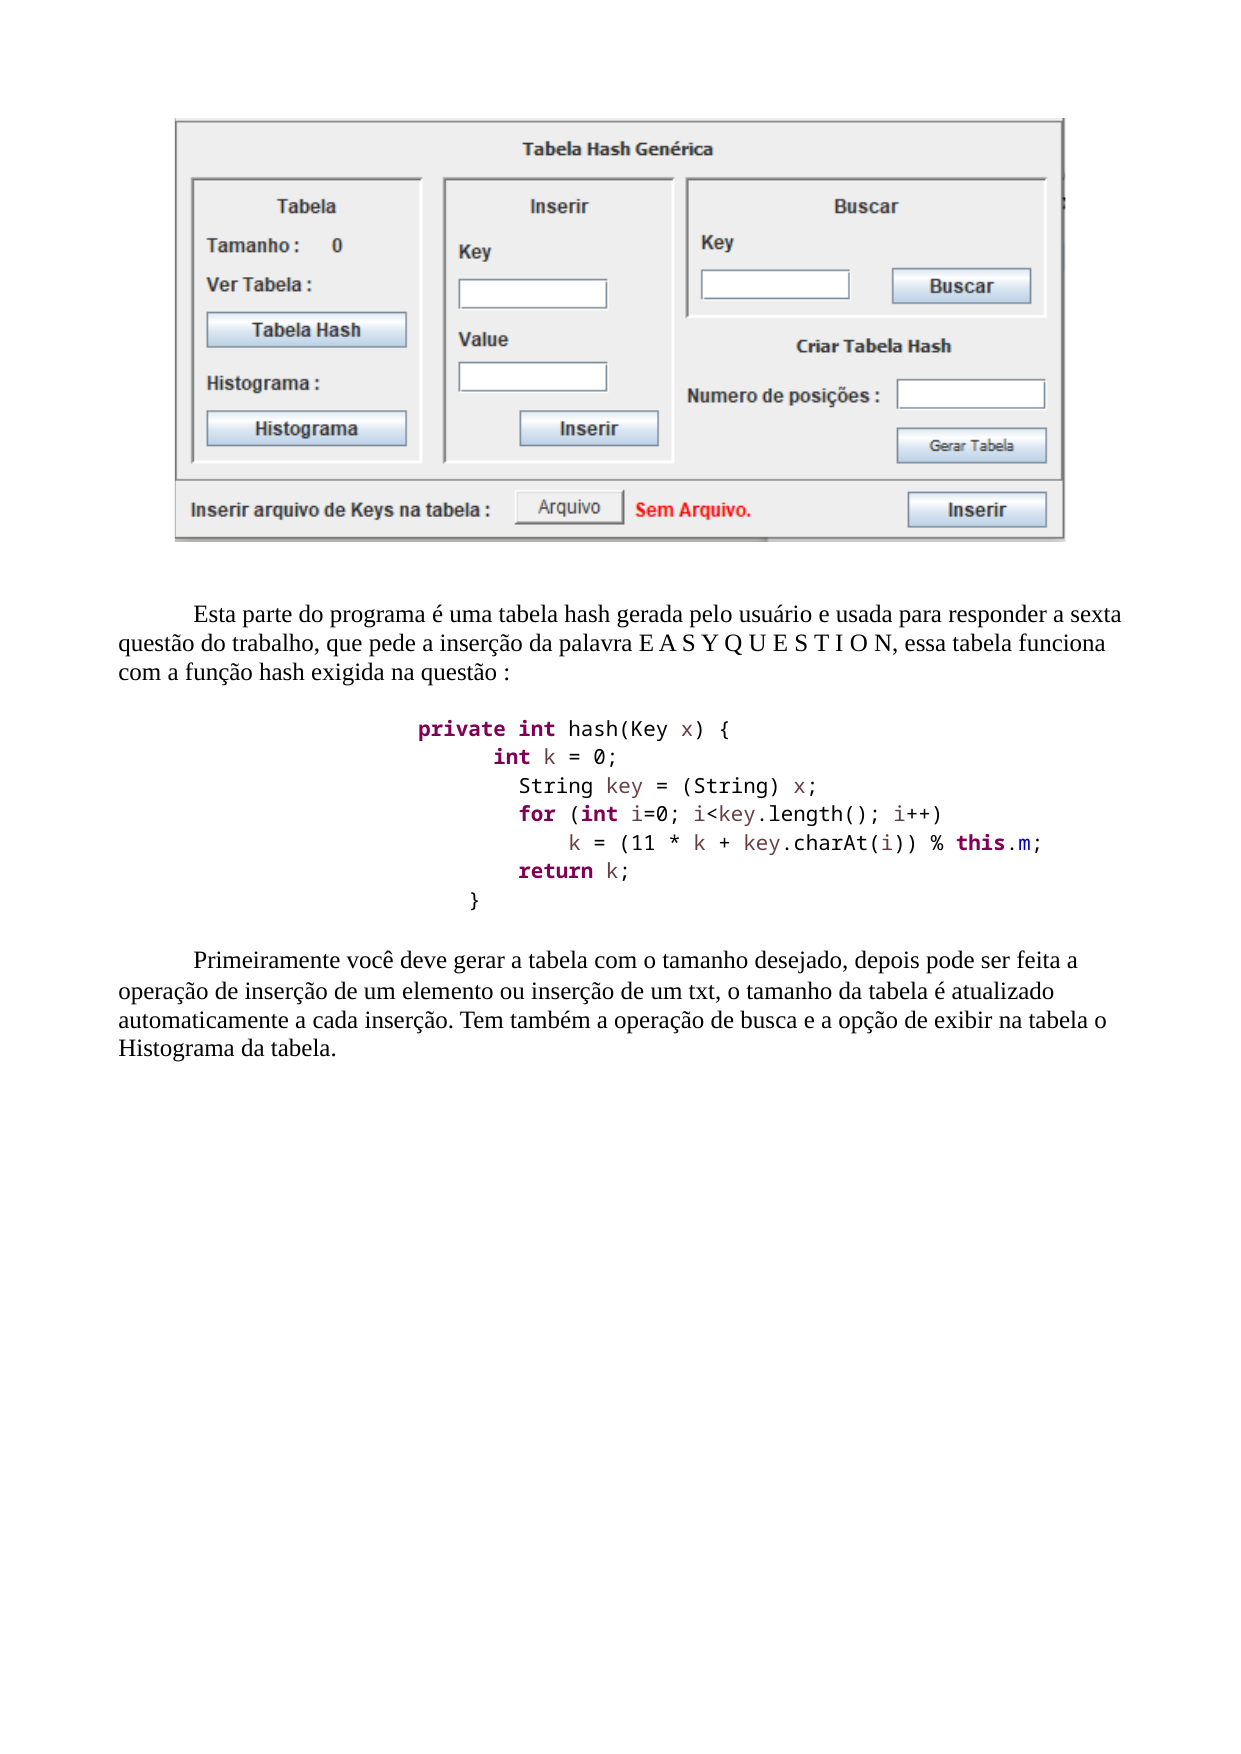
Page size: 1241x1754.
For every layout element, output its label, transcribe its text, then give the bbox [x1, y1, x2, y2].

text private int hash(Key x) { [418, 714, 1122, 742]
text for (int i=0; i<key.length(); i++) [418, 799, 1122, 828]
text Esta parte do programa é uma tabela hash gerada pelo usuário e usada para responder a sexta questão do trabalho, que pede a inserção da palavra E A S Y Q U E S T I O N, essa tabela funciona com a função hash exigida na questão : [118, 599, 1122, 685]
text String key = (String) x; [418, 771, 1122, 799]
text } [418, 885, 1122, 913]
text return k; [418, 856, 1122, 885]
text k = (11 * k + key.charAt(i)) % this.m; [418, 828, 1122, 856]
text Primeiramente você deve gerar a tabela com o tamanho desejado, depois pode ser feita a operação de inserção de um elemento ou inserção de um txt, o tamanho da tabela é atualizado automaticamente a cada inserção. Tem também a operação de busca e a opção de exibir na tabela o Histograma da tabela. [118, 942, 1122, 1062]
text int k = 0; [418, 742, 1122, 771]
picture [174, 118, 1066, 542]
